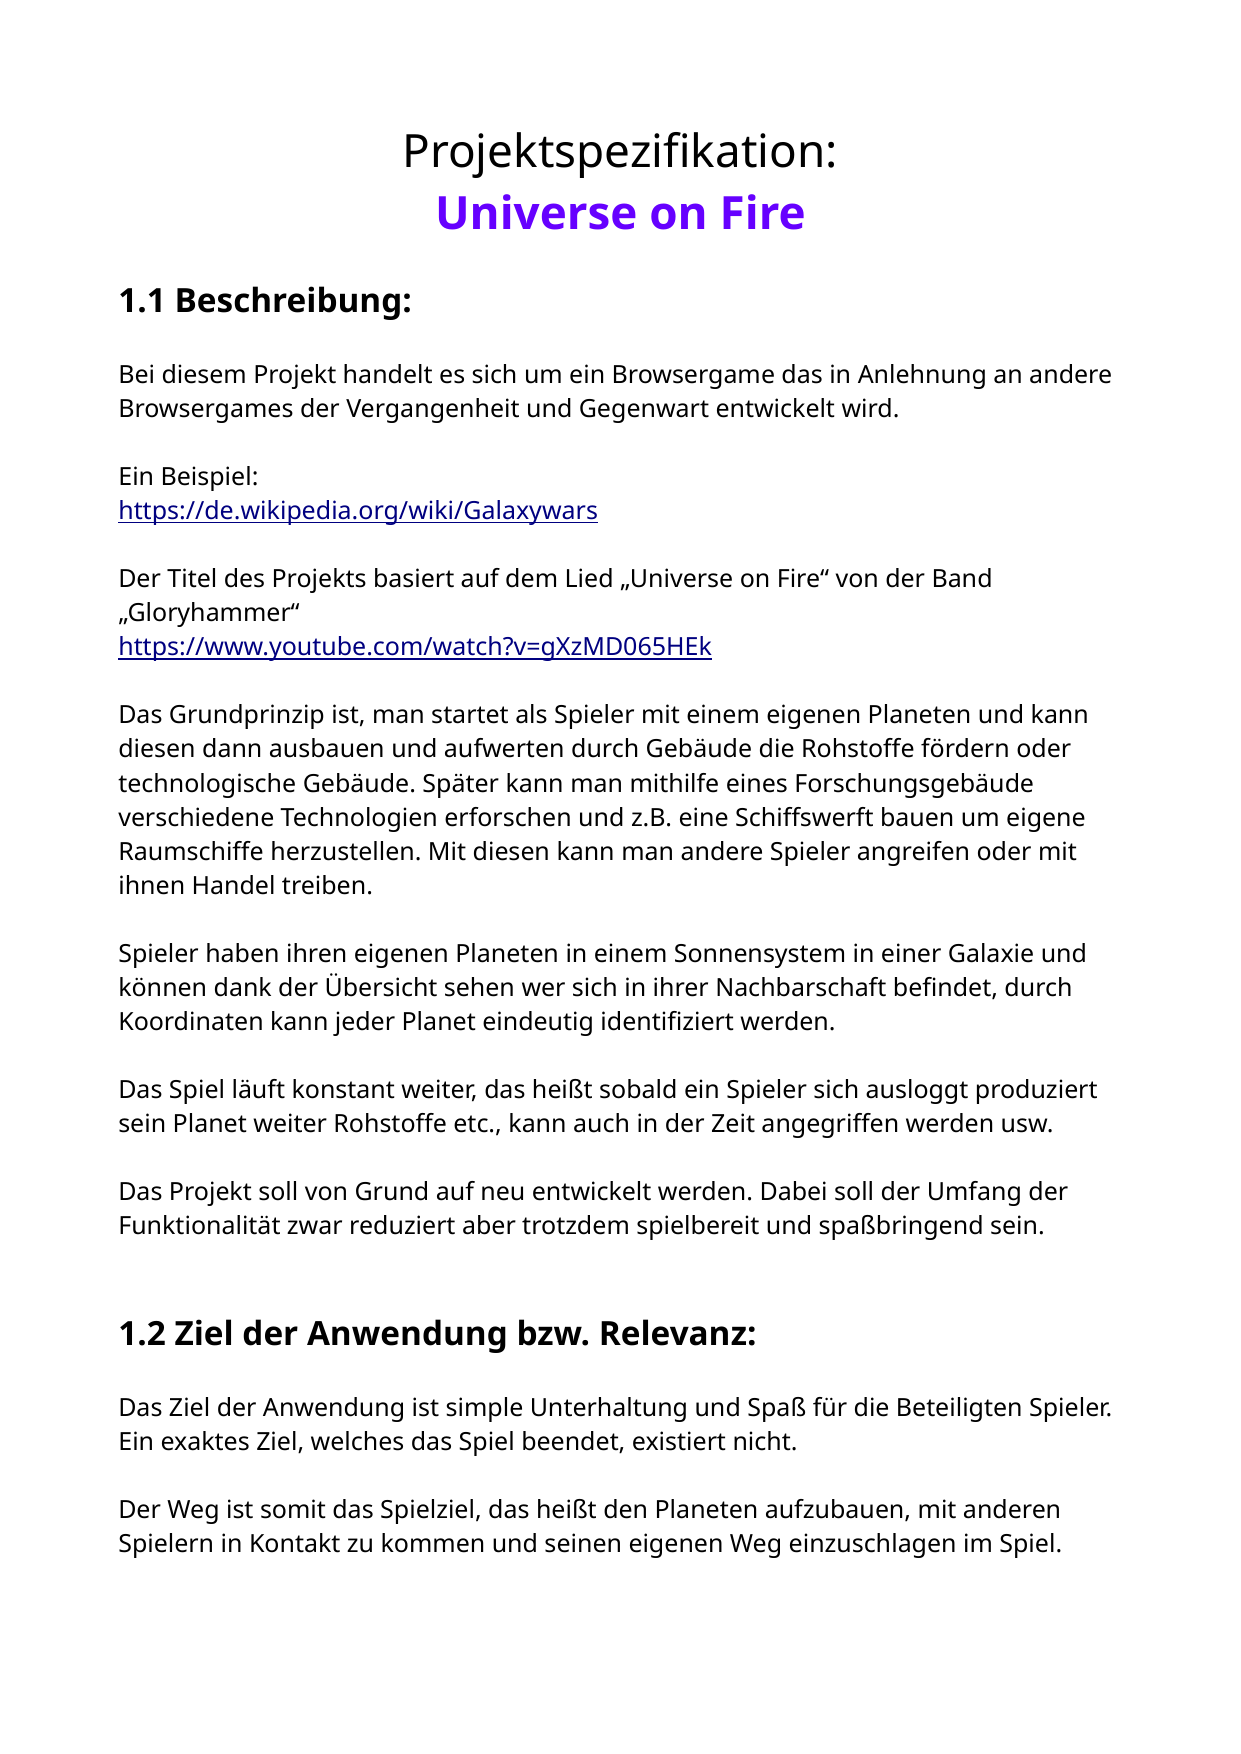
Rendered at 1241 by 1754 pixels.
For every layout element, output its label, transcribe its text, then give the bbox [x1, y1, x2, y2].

text 1.2 Ziel der Anwendung bzw. Relevanz: [118, 1310, 1122, 1356]
text Projektspezifikation: [118, 118, 1122, 181]
text Der Titel des Projekts basiert auf dem Lied „Universe on Fire“ von der Band „Gloryhammer“ https://www.youtube.com/watch?v=gXzMD065HEk [118, 561, 1122, 663]
text Spieler haben ihren eigenen Planeten in einem Sonnensystem in einer Galaxie und können dank der Übersicht sehen wer sich in ihrer Nachbarschaft befindet, durch Koordinaten kann jeder Planet eindeutig identifiziert werden. [118, 936, 1122, 1038]
text Universe on Fire [118, 181, 1122, 243]
text Bei diesem Projekt handelt es sich um ein Browsergame das in Anlehnung an andere Browsergames der Vergangenheit und Gegenwart entwickelt wird. [118, 356, 1122, 424]
text Ein Beispiel: https://de.wikipedia.org/wiki/Galaxywars [118, 459, 1122, 527]
text Der Weg ist somit das Spielziel, das heißt den Planeten aufzubauen, mit anderen Spielern in Kontakt zu kommen und seinen eigenen Weg einzuschlagen im Spiel. [118, 1492, 1122, 1560]
text Das Grundprinzip ist, man startet als Spieler mit einem eigenen Planeten und kann diesen dann ausbauen und aufwerten durch Gebäude die Rohstoffe fördern oder technologische Gebäude. Später kann man mithilfe eines Forschungsgebäude verschiedene Technologien erforschen und z.B. eine Schiffswerft bauen um eigene Raumschiffe herzustellen. Mit diesen kann man andere Spieler angreifen oder mit ihnen Handel treiben. [118, 697, 1122, 901]
text 1.1 Beschreibung: [118, 277, 1122, 322]
text Das Spiel läuft konstant weiter, das heißt sobald ein Spieler sich ausloggt produziert sein Planet weiter Rohstoffe etc., kann auch in der Zeit angegriffen werden usw. [118, 1072, 1122, 1140]
text Das Projekt soll von Grund auf neu entwickelt werden. Dabei soll der Umfang der Funktionalität zwar reduziert aber trotzdem spielbereit und spaßbringend sein. [118, 1174, 1122, 1242]
text Das Ziel der Anwendung ist simple Unterhaltung und Spaß für die Beteiligten Spieler. Ein exaktes Ziel, welches das Spiel beendet, existiert nicht. [118, 1390, 1122, 1458]
